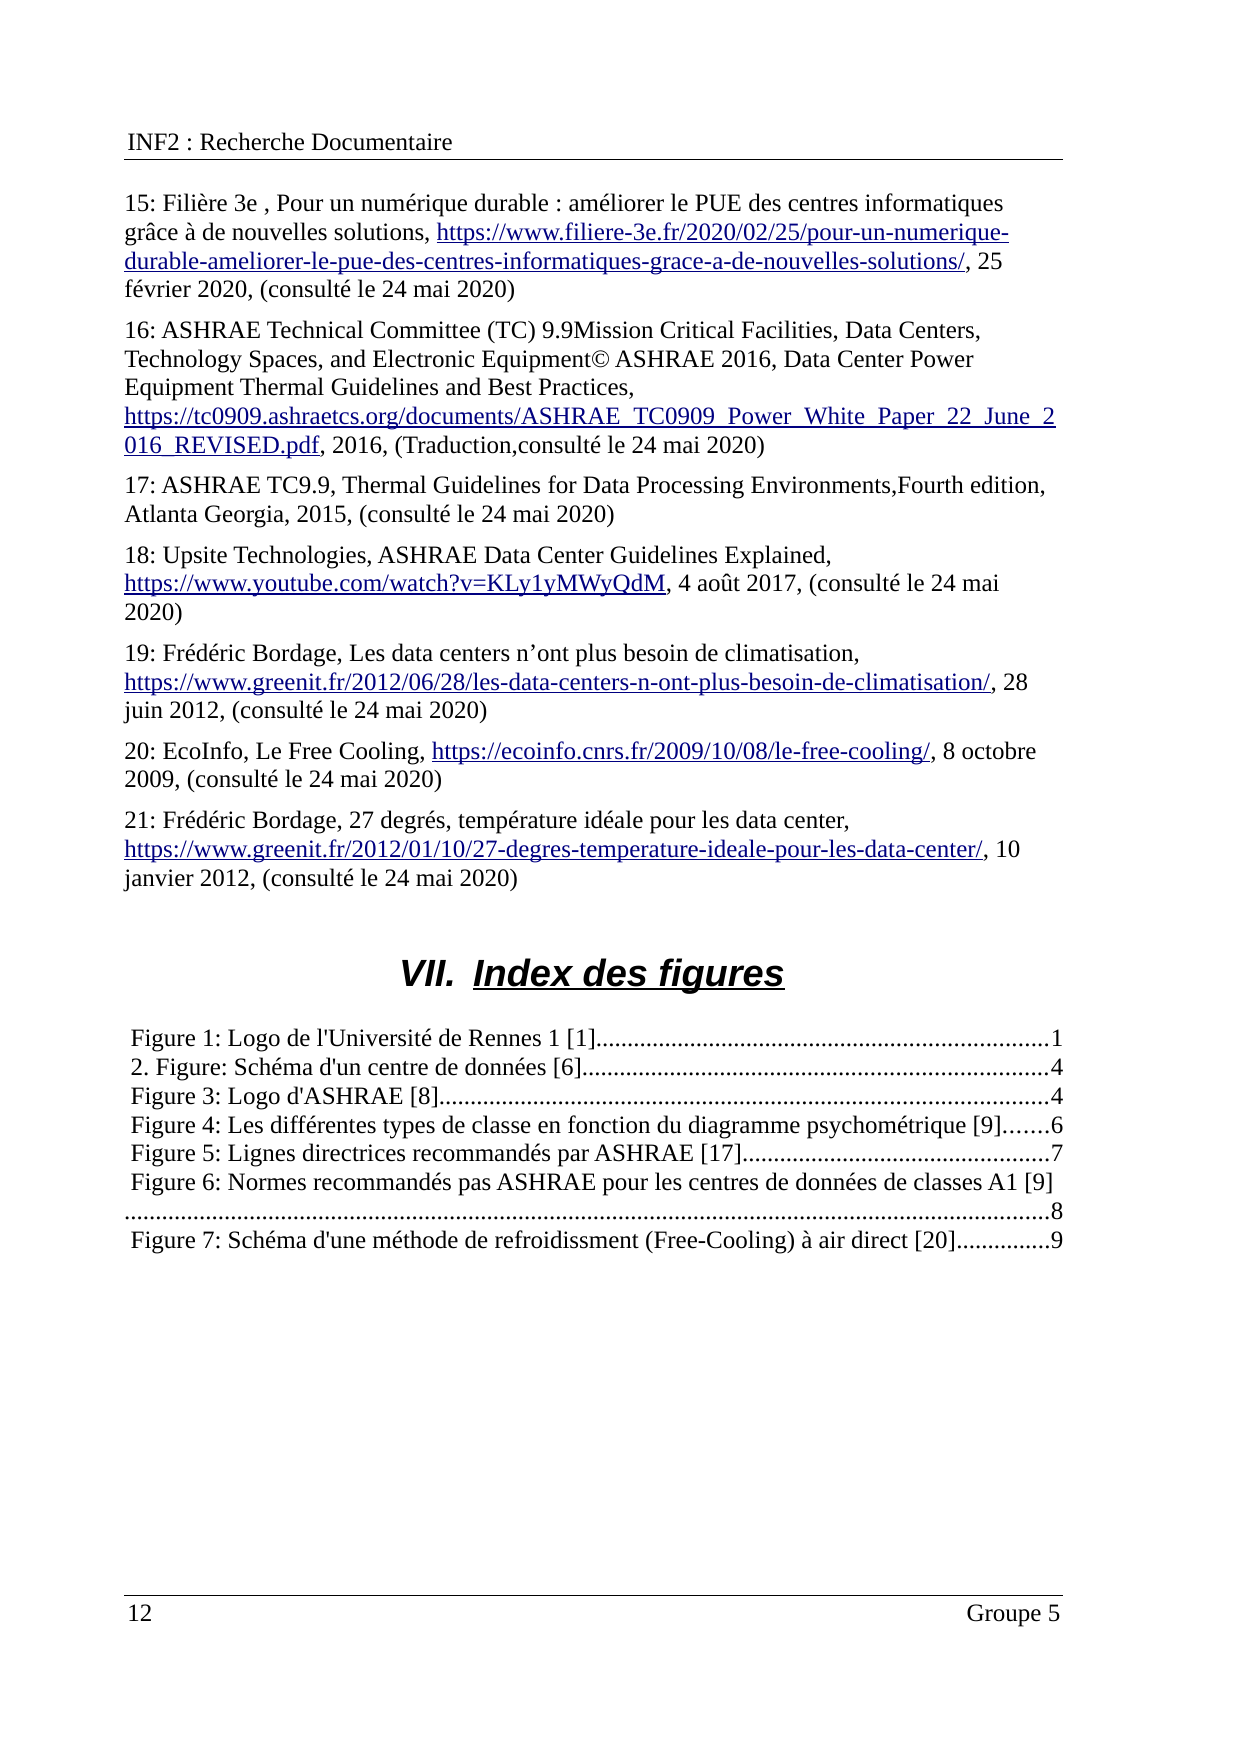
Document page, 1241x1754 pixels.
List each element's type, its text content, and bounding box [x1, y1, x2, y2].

subtitle Index des figures [124, 950, 1063, 994]
text 17: ASHRAE TC9.9, Thermal Guidelines for Data Processing Environments,Fourth edition, Atlanta Georgia, 2015, (consulté le 24 mai 2020) [124, 471, 1063, 528]
text Figure 4: Les différentes types de classe en fonction du diagramme psychométrique [9] 6 [124, 1110, 1063, 1138]
text 19: Frédéric Bordage, Les data centers n’ont plus besoin de climatisation, https://www.greenit.fr/2012/06/28/les-data-centers-n-ont-plus-besoin-de-climatisation/, 28 juin 2012, (consulté le 24 mai 2020) [124, 638, 1063, 724]
text Figure 3: Logo d'ASHRAE [8] 4 [124, 1081, 1063, 1110]
text 15: Filière 3e , Pour un numérique durable : améliorer le PUE des centres informatiques grâce à de nouvelles solutions, https://www.filiere-3e.fr/2020/02/25/pour-un-numerique-durable-ameliorer-le-pue-des-centres-informatiques-grace-a-de-nouvelles-solutions/, 25 février 2020, (consulté le 24 mai 2020) [124, 188, 1063, 303]
text 20: EcoInfo, Le Free Cooling, https://ecoinfo.cnrs.fr/2009/10/08/le-free-cooling/, 8 octobre 2009, (consulté le 24 mai 2020) [124, 736, 1063, 793]
text Figure 5: Lignes directrices recommandés par ASHRAE [17] 7 [124, 1138, 1063, 1167]
text 18: Upsite Technologies, ASHRAE Data Center Guidelines Explained, https://www.youtube.com/watch?v=KLy1yMWyQdM, 4 août 2017, (consulté le 24 mai 2020) [124, 540, 1063, 626]
text 21: Frédéric Bordage, 27 degrés, température idéale pour les data center, https://www.greenit.fr/2012/01/10/27-degres-temperature-ideale-pour-les-data-center/, 10 janvier 2012, (consulté le 24 mai 2020) [124, 805, 1063, 891]
text 2. Figure: Schéma d'un centre de données [6] 4 [124, 1052, 1063, 1081]
text Figure 1: Logo de l'Université de Rennes 1 [1] 1 [124, 1023, 1063, 1052]
text 16: ASHRAE Technical Committee (TC) 9.9Mission Critical Facilities, Data Centers, Technology Spaces, and Electronic Equipment© ASHRAE 2016, Data Center Power Equipment Thermal Guidelines and Best Practices, https://tc0909.ashraetcs.org/documents/ASHRAE_TC0909_Power_White_Paper_22_June_2016_REVISED.pdf, 2016, (Traduction,consulté le 24 mai 2020) [124, 315, 1063, 459]
text Figure 7: Schéma d'une méthode de refroidissment (Free-Cooling) à air direct [20] 9 [124, 1225, 1063, 1253]
text Figure 6: Normes recommandés pas ASHRAE pour les centres de données de classes A1 [9] 8 [124, 1167, 1063, 1225]
